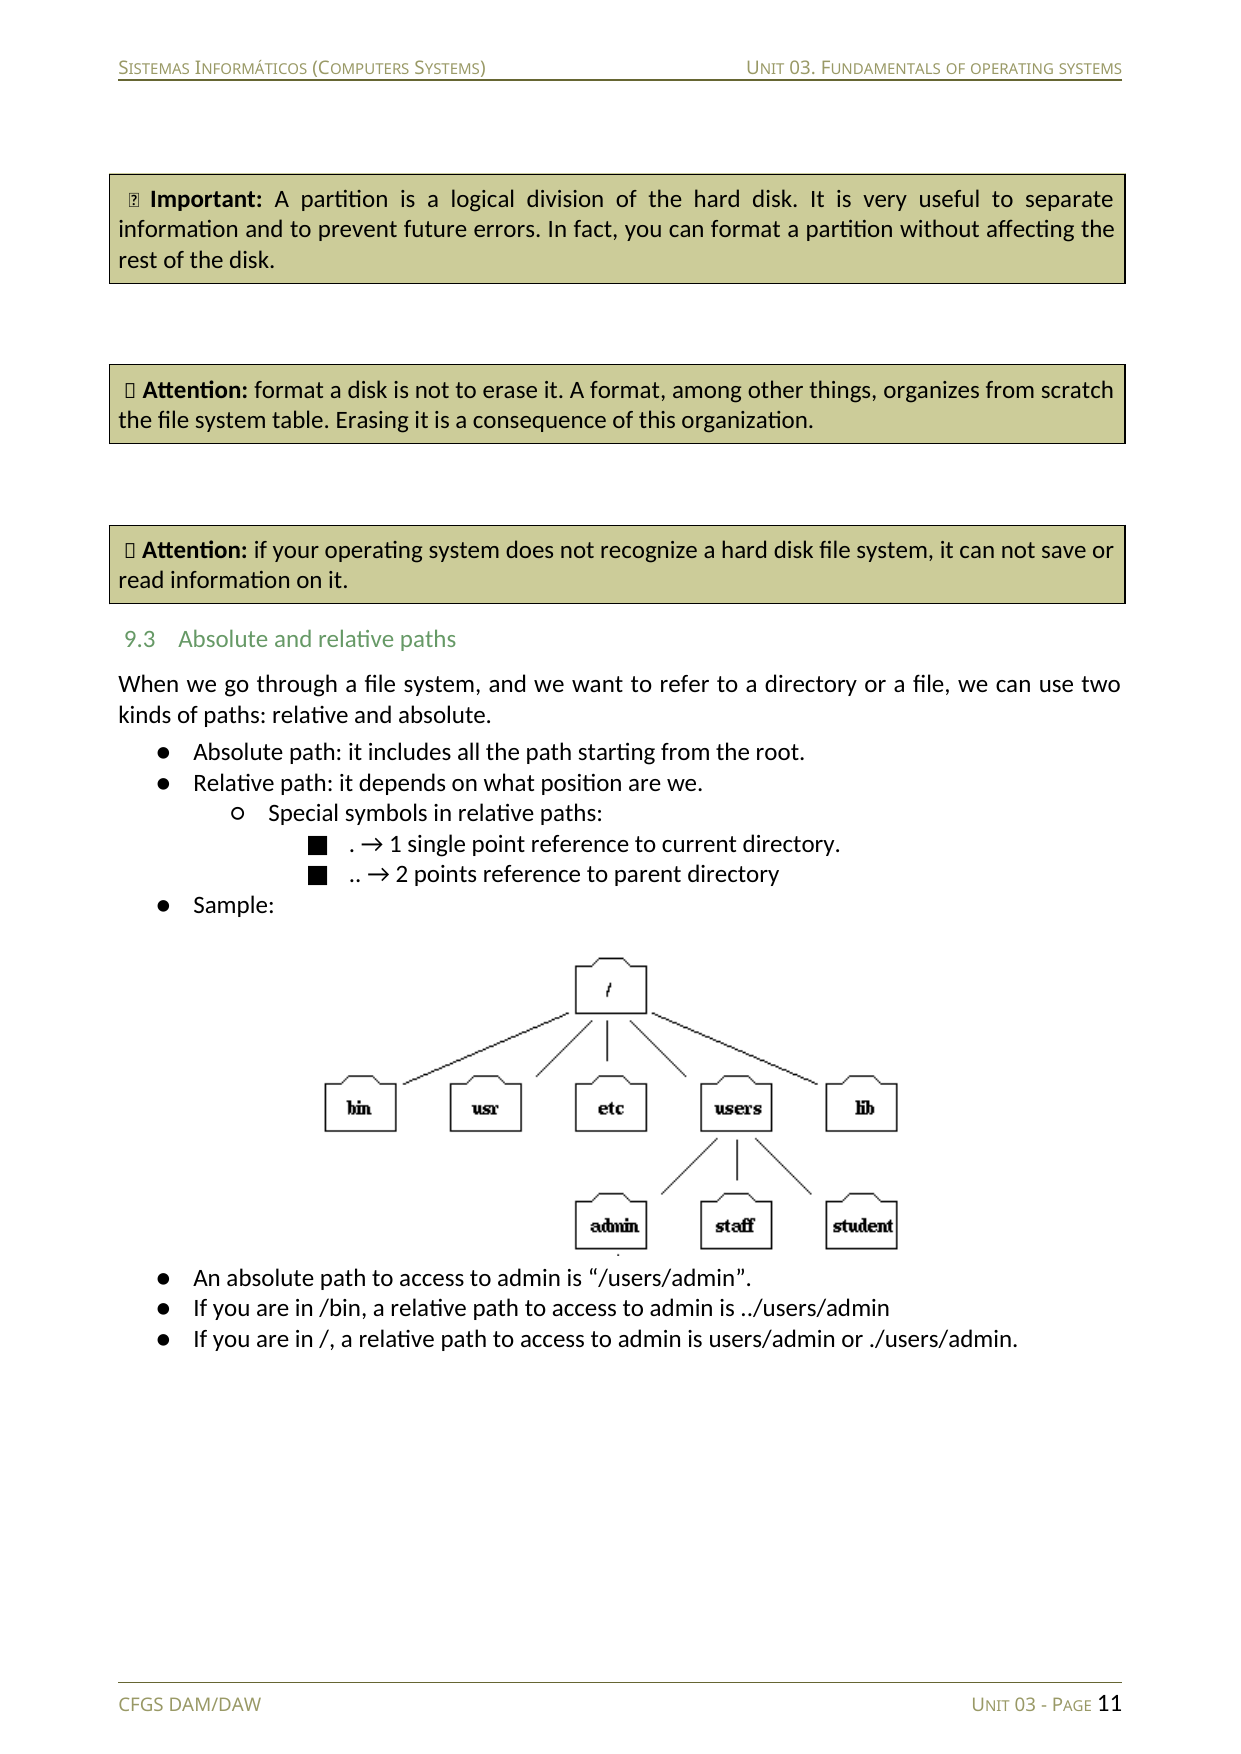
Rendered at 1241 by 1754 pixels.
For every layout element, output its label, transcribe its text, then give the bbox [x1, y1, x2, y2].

text ❕ Attention: if your operating system does not recognize a hard disk file system, it can not save or read information on it. [110, 526, 1124, 603]
list .. → 2 points reference to parent directory [306, 858, 1122, 889]
list Special symbols in relative paths: [231, 797, 1122, 828]
list Sample: [156, 889, 1122, 919]
picture [303, 925, 937, 1256]
list An absolute path to access to admin is “/users/admin”. [156, 1262, 1122, 1292]
text When we go through a file system, and we want to refer to a directory or a file, we can use two kinds of paths: relative and absolute. [118, 669, 1122, 730]
list If you are in /, a relative path to access to admin is users/admin or ./users/admin. [156, 1323, 1122, 1353]
subtitle Absolute and relative paths [118, 623, 1122, 654]
list . → 1 single point reference to current directory. [306, 828, 1122, 858]
text ❕ Attention: format a disk is not to erase it. A format, among other things, organizes from scratch the file system table. Erasing it is a consequence of this organization. [110, 365, 1124, 443]
list Absolute path: it includes all the path starting from the root. [156, 736, 1122, 767]
text 📖 Important: A partition is a logical division of the hard disk. It is very useful to separate information and to prevent future errors. In fact, you can format a partition without affecting the rest of the disk. [110, 175, 1124, 283]
list If you are in /bin, a relative path to access to admin is ../users/admin [156, 1292, 1122, 1323]
list Relative path: it depends on what position are we. [156, 767, 1122, 797]
